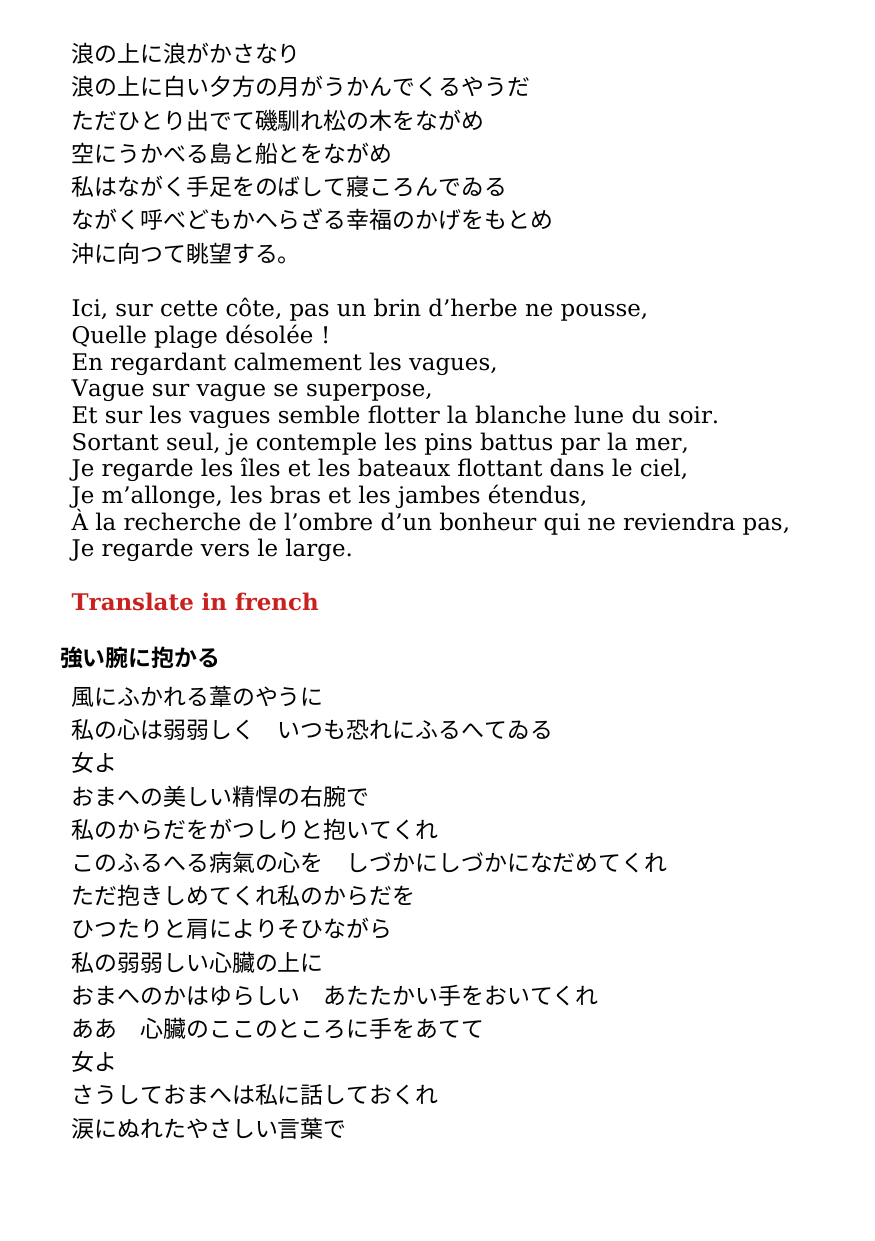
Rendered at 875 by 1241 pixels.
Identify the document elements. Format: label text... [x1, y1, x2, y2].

text 私の弱弱しい心臟の上に [71, 944, 802, 978]
subtitle 強い腕に抱かる [60, 639, 838, 673]
text Ici, sur cette côte, pas un brin d’herbe ne pousse, [71, 295, 802, 322]
text さうしておまへは私に話しておくれ [71, 1077, 802, 1111]
text Quelle plage désolée ! [71, 322, 802, 349]
text 浪の上に浪がかさなり [71, 36, 802, 69]
text Je regarde vers le large. [71, 535, 802, 562]
text 私はながく手足をのばして寢ころんでゐる [71, 169, 802, 202]
text ああ 心臟のここのところに手をあてて [71, 1011, 802, 1044]
text ただ抱きしめてくれ私のからだを [71, 878, 802, 911]
text En regardant calmement les vagues, [71, 349, 802, 375]
text おまへのかはゆらしい あたたかい手をおいてくれ [71, 978, 802, 1011]
text À la recherche de l’ombre d’un bonheur qui ne reviendra pas, [71, 509, 802, 535]
text 浪の上に白い夕方の月がうかんでくるやうだ [71, 69, 802, 102]
text 女よ [71, 1044, 802, 1077]
text Translate in french [71, 589, 802, 616]
text 風にふかれる葦のやうに [71, 679, 802, 712]
text ながく呼べどもかへらざる幸福のかげをもとめ [71, 202, 802, 235]
text Et sur les vagues semble flotter la blanche lune du soir. [71, 402, 802, 429]
text Je regarde les îles et les bateaux flottant dans le ciel, [71, 455, 802, 482]
text 私のからだをがつしりと抱いてくれ [71, 812, 802, 845]
text 涙にぬれたやさしい言葉で [71, 1111, 802, 1144]
text 空にうかべる島と船とをながめ [71, 136, 802, 169]
text このふるへる病氣の心を しづかにしづかになだめてくれ [71, 845, 802, 878]
text 沖に向つて眺望する。 [71, 235, 802, 269]
text Je m’allonge, les bras et les jambes étendus, [71, 482, 802, 509]
text おまへの美しい精悍の右腕で [71, 778, 802, 812]
text 私の心は弱弱しく いつも恐れにふるへてゐる [71, 712, 802, 745]
text ただひとり出でて磯馴れ松の木をながめ [71, 102, 802, 136]
text 女よ [71, 745, 802, 778]
text ひつたりと肩によりそひながら [71, 911, 802, 944]
text Sortant seul, je contemple les pins battus par la mer, [71, 429, 802, 455]
text Vague sur vague se superpose, [71, 375, 802, 402]
